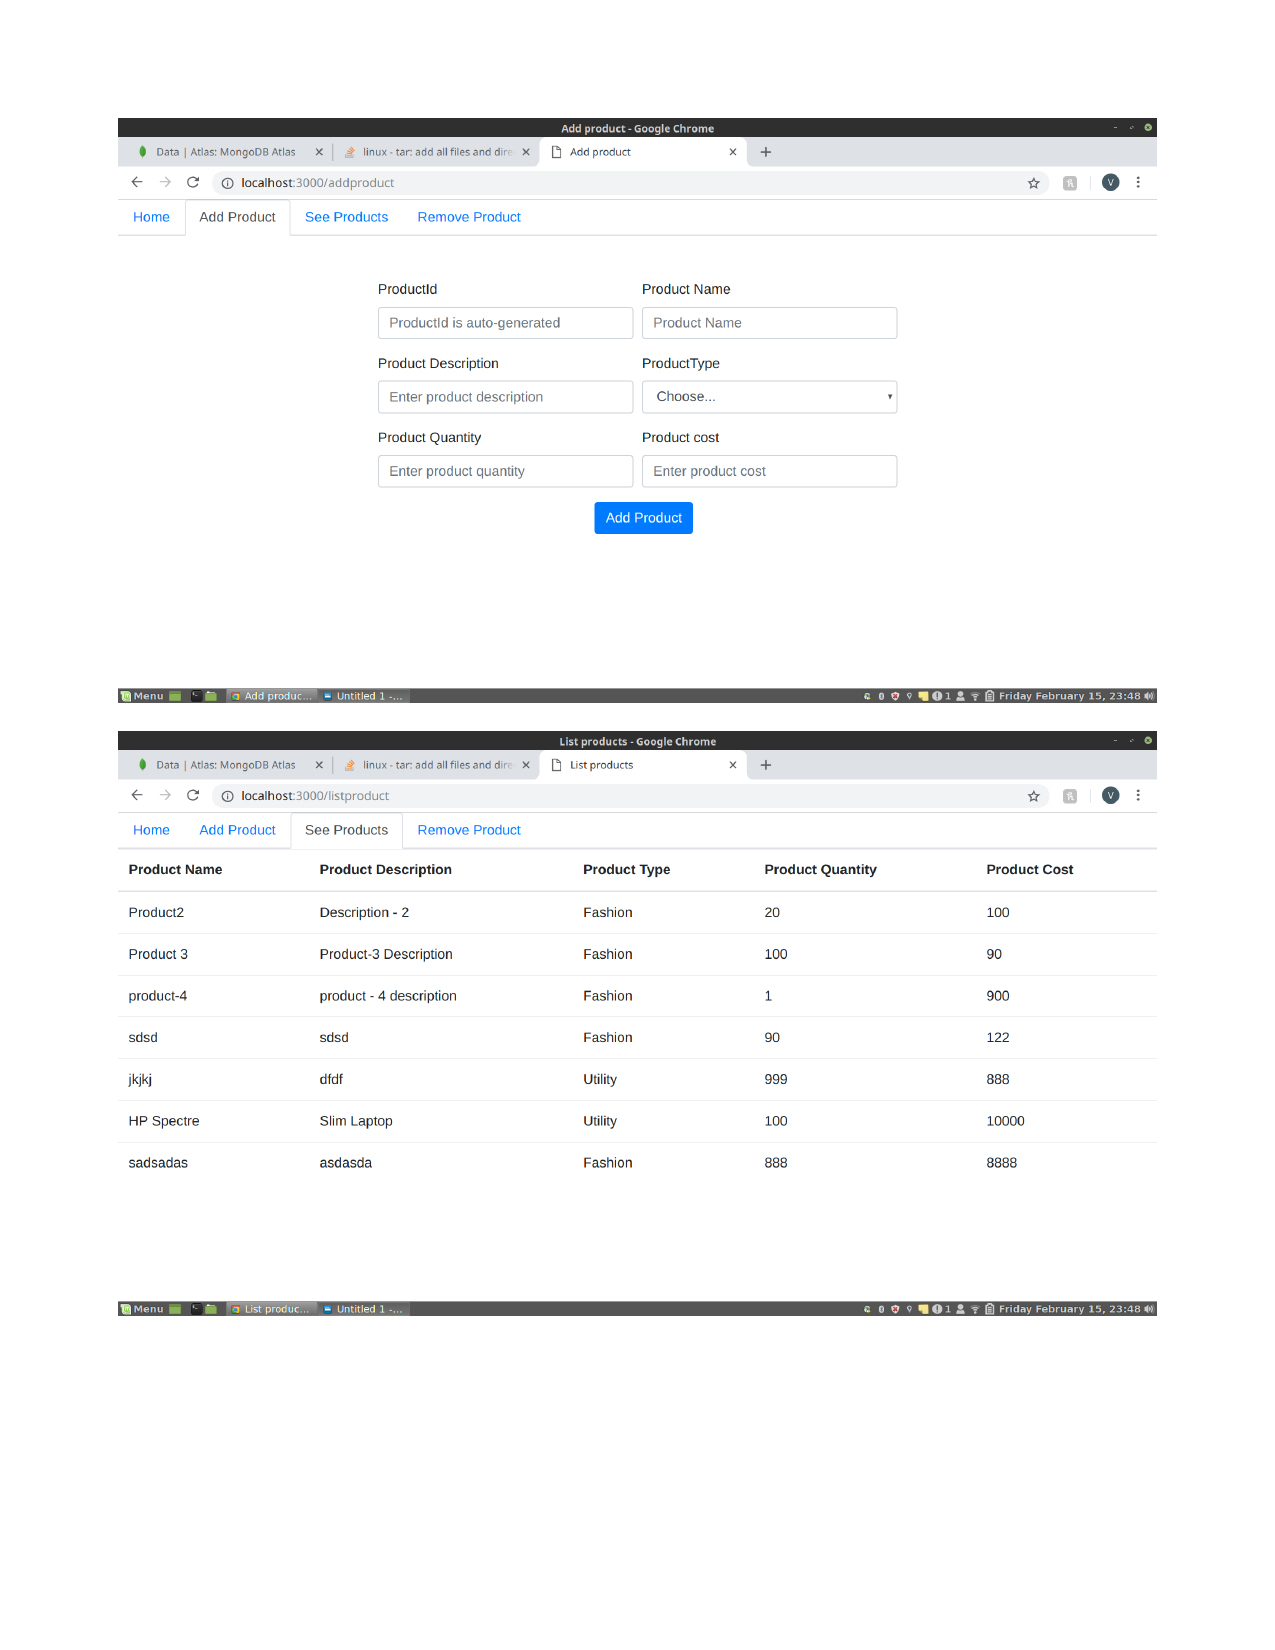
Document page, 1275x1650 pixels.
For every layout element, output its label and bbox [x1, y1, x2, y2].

picture [118, 118, 1157, 703]
picture [118, 731, 1157, 1316]
